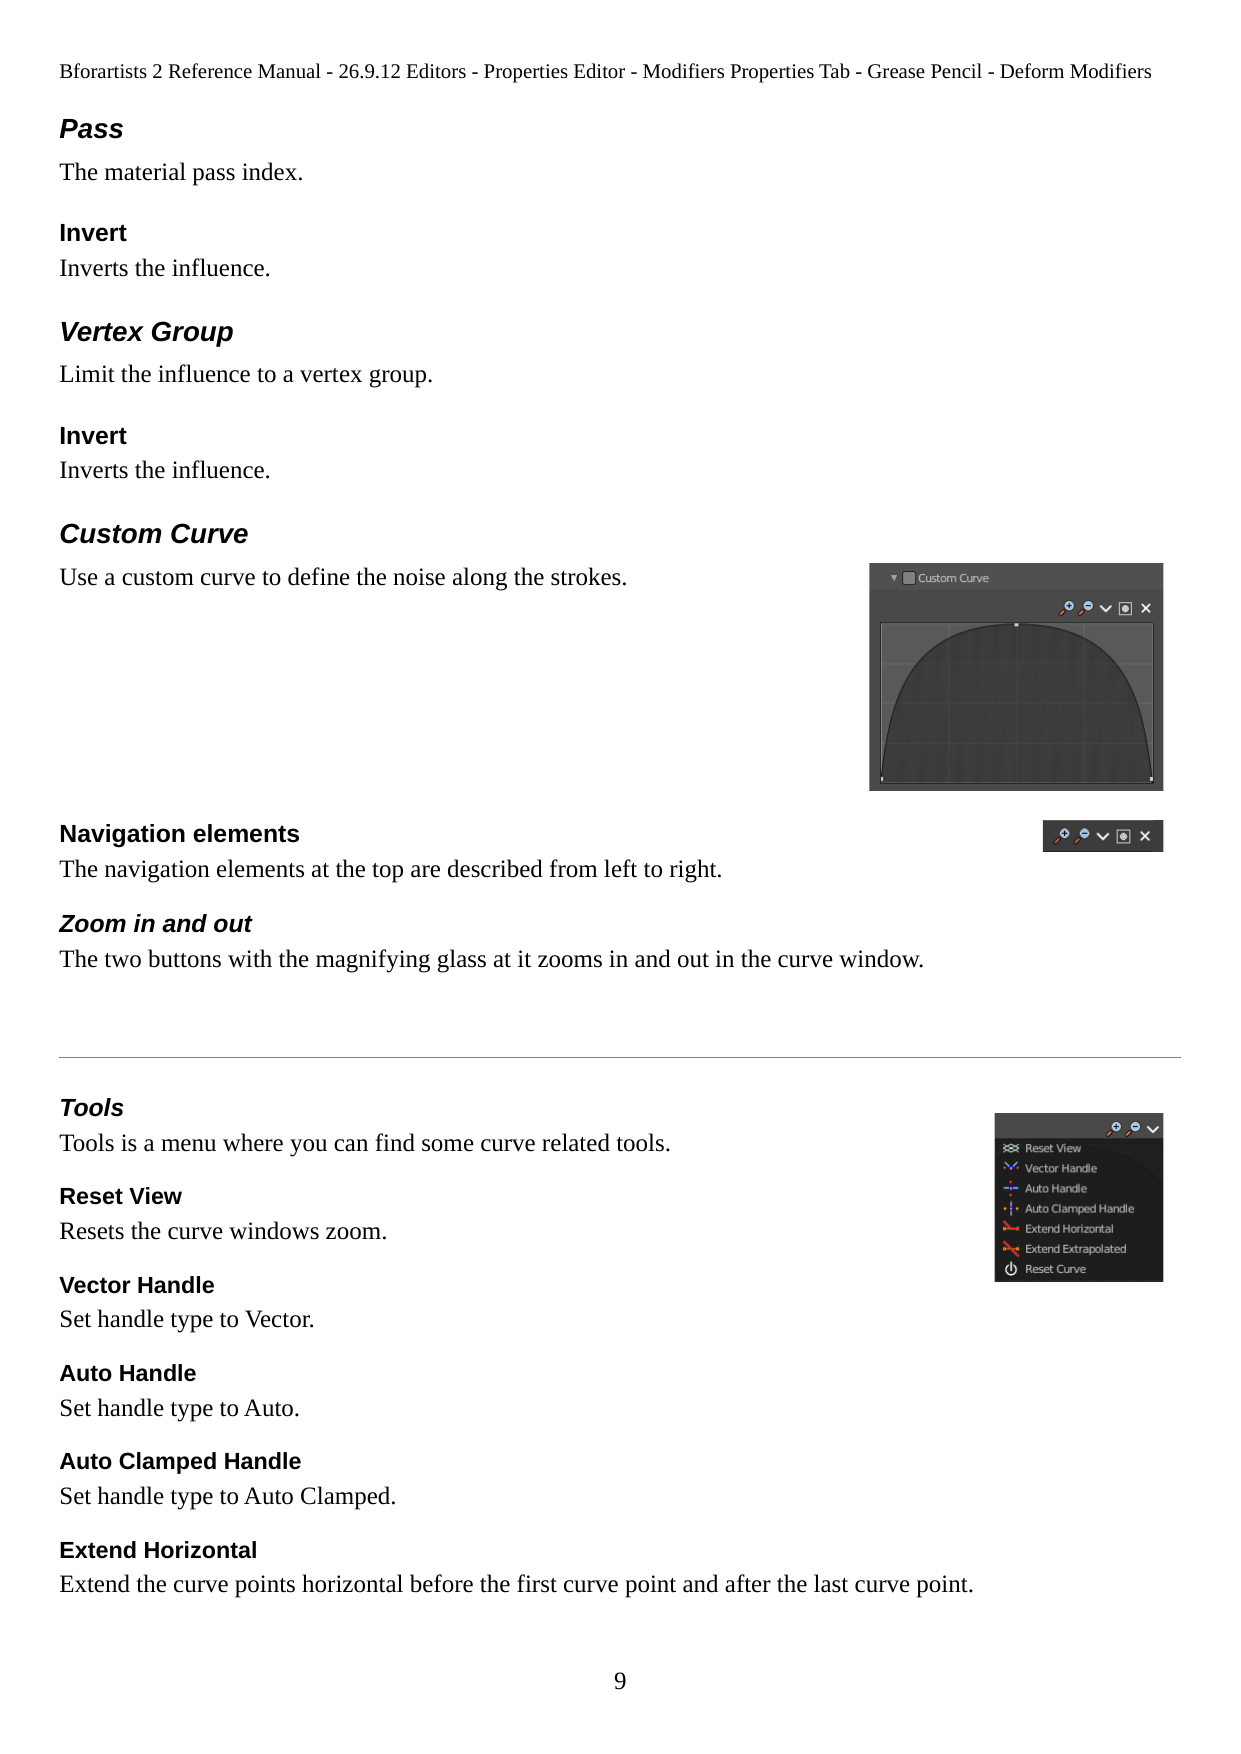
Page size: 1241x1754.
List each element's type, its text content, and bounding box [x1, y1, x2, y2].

text Set handle type to Vector. [59, 1304, 1181, 1333]
picture [1042, 820, 1164, 852]
text Inverts the influence. [59, 456, 1181, 484]
text Set handle type to Auto. [59, 1393, 1181, 1421]
subtitle Vector Handle [59, 1271, 1181, 1298]
text Tools is a menu where you can find some curve related tools. [59, 1128, 994, 1156]
text The material pass index. [59, 157, 1181, 186]
subtitle Tools [59, 1093, 1181, 1121]
subtitle Vertex Group [59, 315, 1181, 347]
text Inverts the influence. [59, 253, 1181, 282]
text Use a custom curve to define the noise along the strokes. [59, 562, 1181, 590]
text Resets the curve windows zoom. [59, 1216, 994, 1245]
text Extend the curve points horizontal before the first curve point and after the last curve point. [59, 1569, 1181, 1598]
subtitle Zoom in and out [59, 909, 1181, 938]
subtitle Invert [59, 218, 1181, 247]
subtitle Reset View [59, 1183, 994, 1210]
subtitle Invert [59, 421, 1181, 449]
text Limit the influence to a vertex group. [59, 359, 1181, 388]
subtitle Pass [59, 113, 1181, 144]
text Set handle type to Auto Clamped. [59, 1481, 1181, 1510]
subtitle Auto Handle [59, 1359, 1181, 1386]
picture [869, 563, 1164, 791]
subtitle Navigation elements [59, 819, 1181, 848]
text The two buttons with the magnifying glass at it zooms in and out in the curve window. [59, 944, 1181, 973]
subtitle Auto Clamped Handle [59, 1448, 1181, 1475]
text The navigation elements at the top are described from left to right. [59, 854, 1181, 883]
subtitle Extend Horizontal [59, 1536, 1181, 1563]
subtitle Custom Curve [59, 517, 1181, 549]
subtitle [1164, 1183, 1181, 1210]
picture [994, 1113, 1164, 1282]
